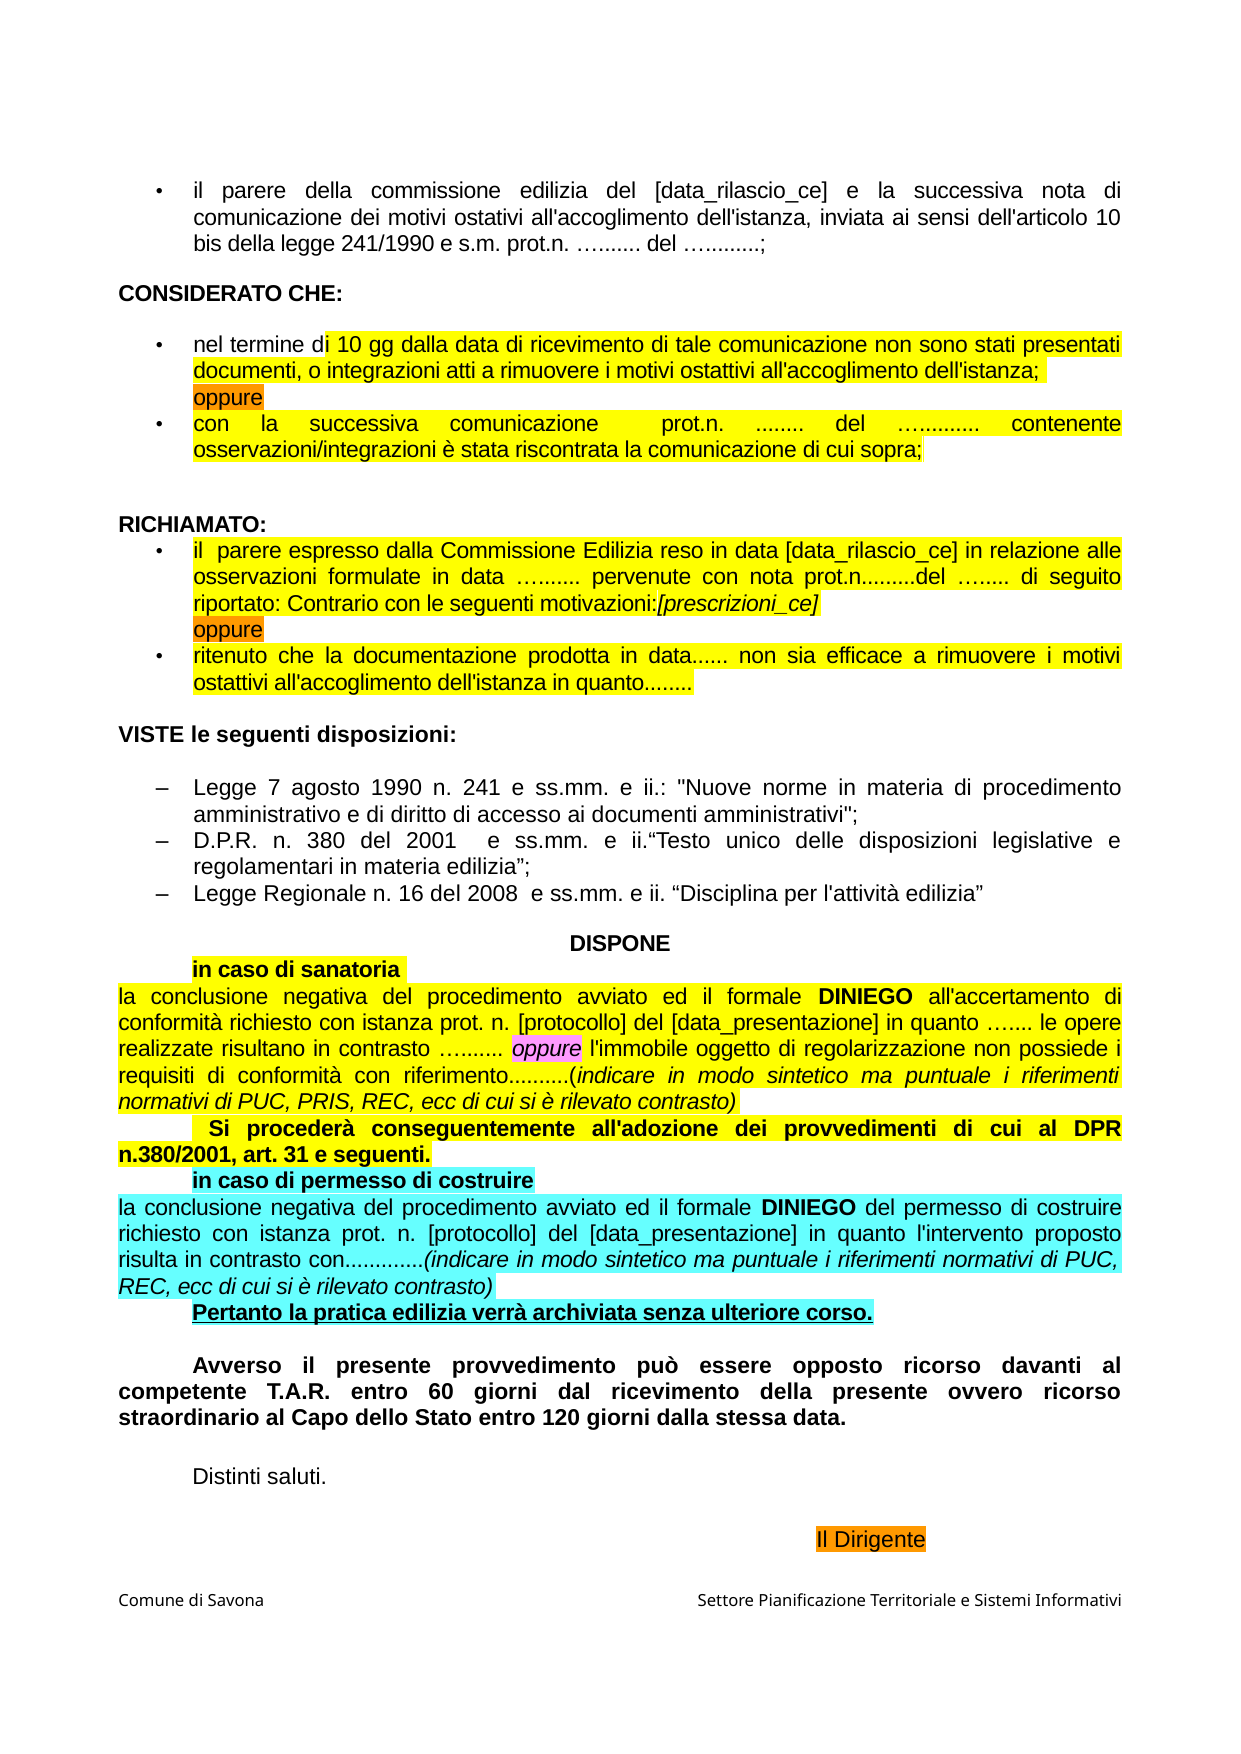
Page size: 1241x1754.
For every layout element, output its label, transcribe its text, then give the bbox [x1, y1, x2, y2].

text in caso di permesso di costruire [118, 1167, 1122, 1193]
list oppure [156, 616, 1122, 642]
text in caso di sanatoria [118, 956, 1122, 983]
text CONSIDERATO CHE: [118, 280, 1122, 307]
text Pertanto la pratica edilizia verrà archiviata senza ulteriore corso. [118, 1299, 1122, 1325]
list ritenuto che la documentazione prodotta in data...... non sia efficace a rimuovere i motivi ostattivi all'accoglimento dell'istanza in quanto........ [156, 642, 1122, 695]
text la conclusione negativa del procedimento avviato ed il formale DINIEGO del permesso di costruire richiesto con istanza prot. n. [protocollo] del [data_presentazione] in quanto l'intervento proposto risulta in contrasto con.............(indicare in modo sintetico ma puntuale i riferimenti normativi di PUC, REC, ecc di cui si è rilevato contrasto) [118, 1193, 1122, 1299]
table_header [118, 1526, 620, 1552]
text la conclusione negativa del procedimento avviato ed il formale DINIEGO all'accertamento di conformità richiesto con istanza prot. n. [protocollo] del [data_presentazione] in quanto ….... le opere realizzate risultano in contrasto …....... oppure l'immobile oggetto di regolarizzazione non possiede i requisiti di conformità con riferimento..........(indicare in modo sintetico ma puntuale i riferimenti normativi di PUC, PRIS, REC, ecc di cui si è rilevato contrasto) [118, 983, 1122, 1114]
text DISPONE [118, 930, 1122, 956]
list Legge Regionale n. 16 del 2008 e ss.mm. e ii. “Disciplina per l'attività edilizia” [156, 879, 1122, 906]
text VISTE le seguenti disposizioni: [118, 721, 1122, 748]
table_header Il Dirigente [620, 1526, 1122, 1552]
text Si procederà conseguentemente all'adozione dei provvedimenti di cui al DPR n.380/2001, art. 31 e seguenti. [118, 1114, 1122, 1167]
list il parere espresso dalla Commissione Edilizia reso in data [data_rilascio_ce] in relazione alle osservazioni formulate in data …....... pervenute con nota prot.n.........del …..... di seguito riportato: Contrario con le seguenti motivazioni:[prescrizioni_ce] [156, 537, 1122, 616]
list D.P.R. n. 380 del 2001 e ss.mm. e ii.“Testo unico delle disposizioni legislative e regolamentari in materia edilizia”; [156, 827, 1122, 879]
text Distinti saluti. [118, 1463, 1122, 1489]
list nel termine di 10 gg dalla data di ricevimento di tale comunicazione non sono stati presentati documenti, o integrazioni atti a rimuovere i motivi ostattivi all'accoglimento dell'istanza; [156, 331, 1122, 383]
list con la successiva comunicazione prot.n. ........ del ….......... contenente osservazioni/integrazioni è stata riscontrata la comunicazione di cui sopra; [156, 410, 1122, 462]
list il parere della commissione edilizia del [data_rilascio_ce] e la successiva nota di comunicazione dei motivi ostativi all'accoglimento dell'istanza, inviata ai sensi dell'articolo 10 bis della legge 241/1990 e s.m. prot.n. …....... del ….........; [156, 177, 1122, 256]
list Legge 7 agosto 1990 n. 241 e ss.mm. e ii.: "Nuove norme in materia di procedimento amministrativo e di diritto di accesso ai documenti amministrativi"; [156, 774, 1122, 827]
text RICHIAMATO: [118, 511, 1122, 537]
text Avverso il presente provvedimento può essere opposto ricorso davanti al competente T.A.R. entro 60 giorni dal ricevimento della presente ovvero ricorso straordinario al Capo dello Stato entro 120 giorni dalla stessa data. [118, 1352, 1122, 1431]
list oppure [156, 383, 1122, 410]
